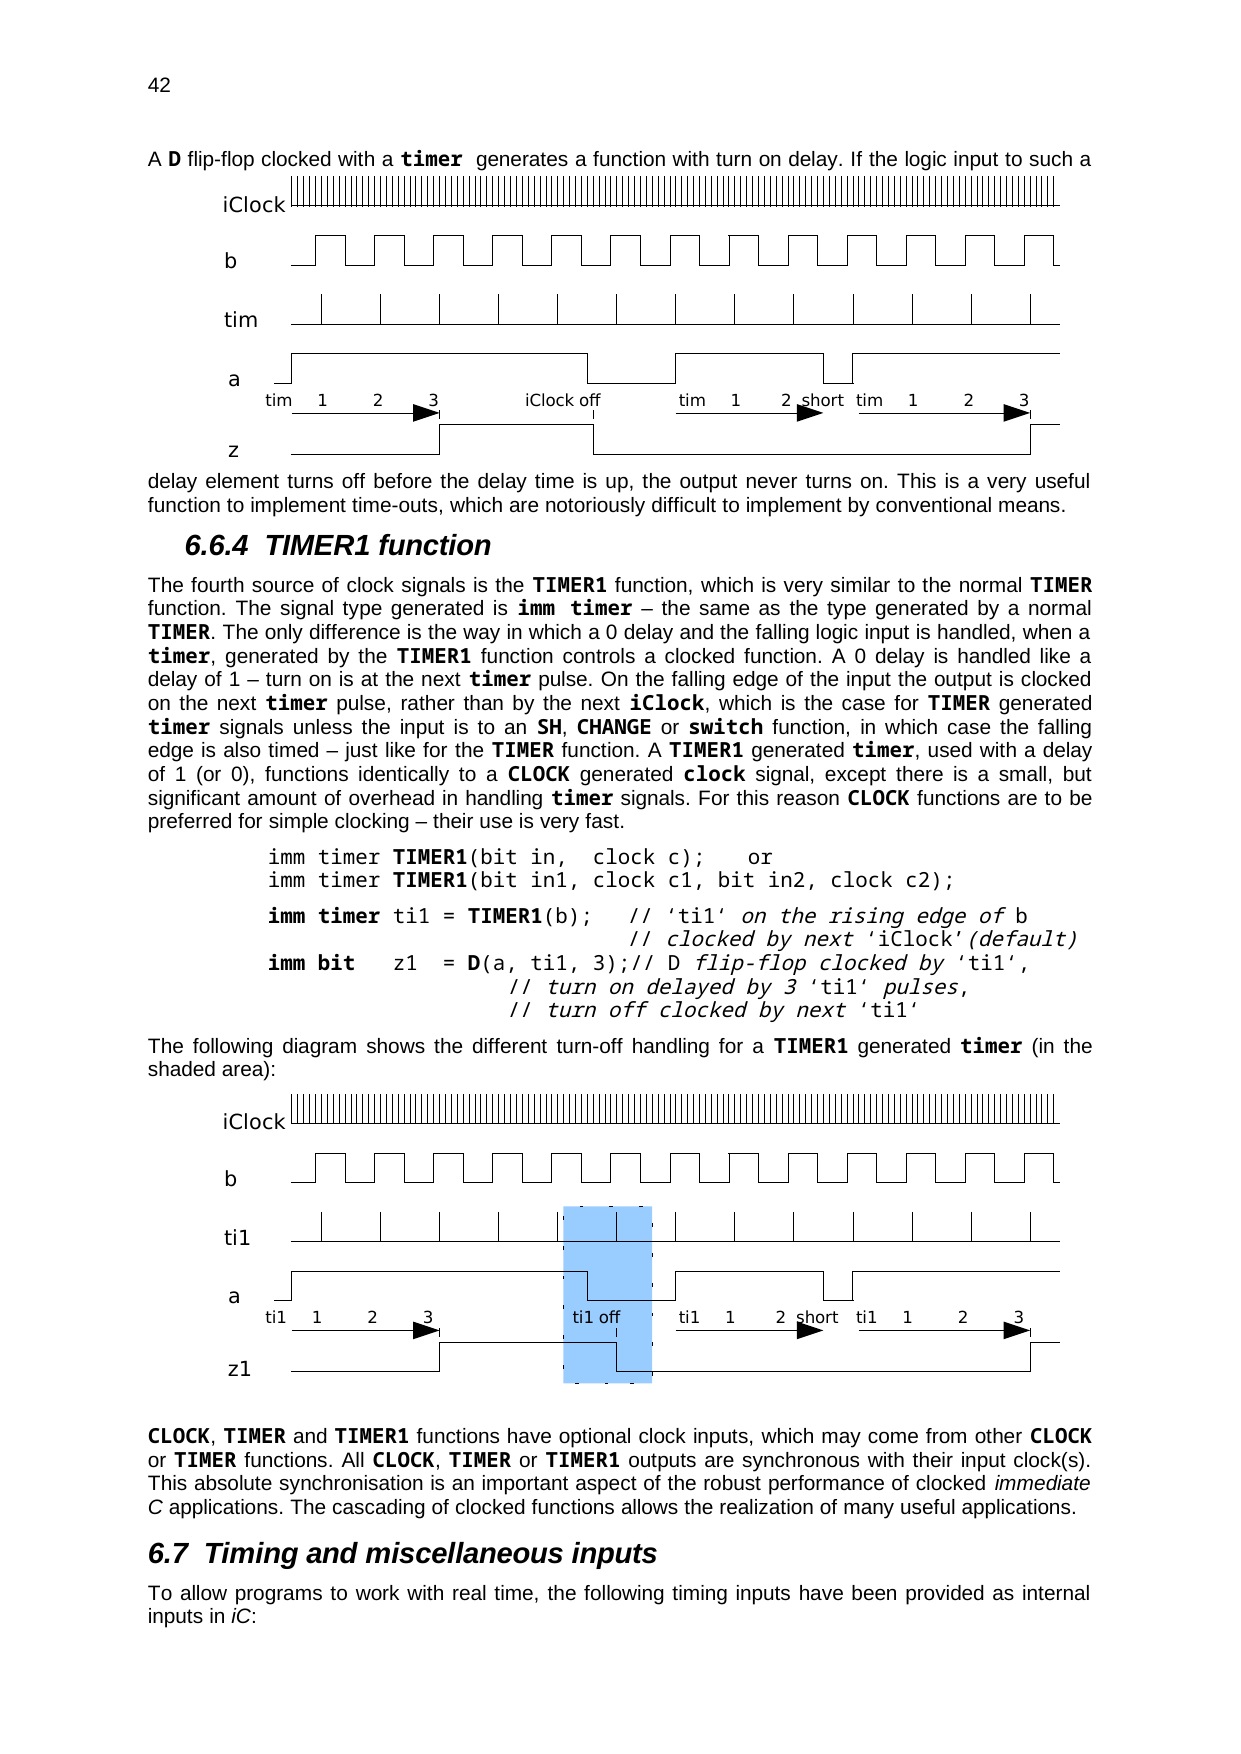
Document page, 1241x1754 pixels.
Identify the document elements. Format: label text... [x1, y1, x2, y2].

text A D flip-flop clocked with a timer generates a function with turn on delay. If the logic input to such a delay element turns off before the delay time is up, the output never turns on. This is a very useful function to implement time-outs, which are notoriously difficult to implement by conventional means. [148, 148, 1092, 517]
text The fourth source of clock signals is the TIMER1 function, which is very similar to the normal TIMER function. The signal type generated is imm timer – the same as the type generated by a normal TIMER. The only difference is the way in which a 0 delay and the falling logic input is handled, when a timer, generated by the TIMER1 function controls a clocked function. A 0 delay is handled like a delay of 1 – turn on is at the next timer pulse. On the falling edge of the input the output is clocked on the next timer pulse, rather than by the next iClock, which is the case for TIMER generated timer signals unless the input is to an SH, CHANGE or switch function, in which case the falling edge is also timed – just like for the TIMER function. A TIMER1 generated timer, used with a delay of 1 (or 0), functions identically to a CLOCK generated clock signal, except there is a small, but significant amount of overhead in handling timer signals. For this reason CLOCK functions are to be preferred for simple clocking – their use is very fast. [148, 573, 1092, 833]
text imm timer TIMER1(bit in, clock c); or imm timer TIMER1(bit in1, clock c1, bit in2, clock c2); [268, 845, 1092, 892]
subtitle Timing and miscellaneous inputs [148, 1537, 1092, 1569]
text The following diagram shows the different turn-off handling for a TIMER1 generated timer (in the shaded area): [148, 1034, 1092, 1082]
text To allow programs to work with real time, the following timing inputs have been provided as internal inputs in iC: [148, 1581, 1092, 1628]
text imm timer ti1 = TIMER1(b); // ‘ti1‘ on the rising edge of b // clocked by next ‘iClock’(default) imm bit z1 = D(a, ti1, 3);// D flip-flop clocked by ‘ti1‘, // turn on delayed by 3 ‘ti1‘ pulses, // turn off clocked by next ‘ti1‘ [268, 904, 1092, 1022]
text CLOCK, TIMER and TIMER1 functions have optional clock inputs, which may come from other CLOCK or TIMER functions. All CLOCK, TIMER or TIMER1 outputs are synchronous with their input clock(s). This absolute synchronisation is an important aspect of the robust performance of clocked immediate C applications. The cascading of clocked functions allows the realization of many useful applications. [148, 1424, 1092, 1519]
subtitle TIMER1 function [184, 529, 1092, 562]
